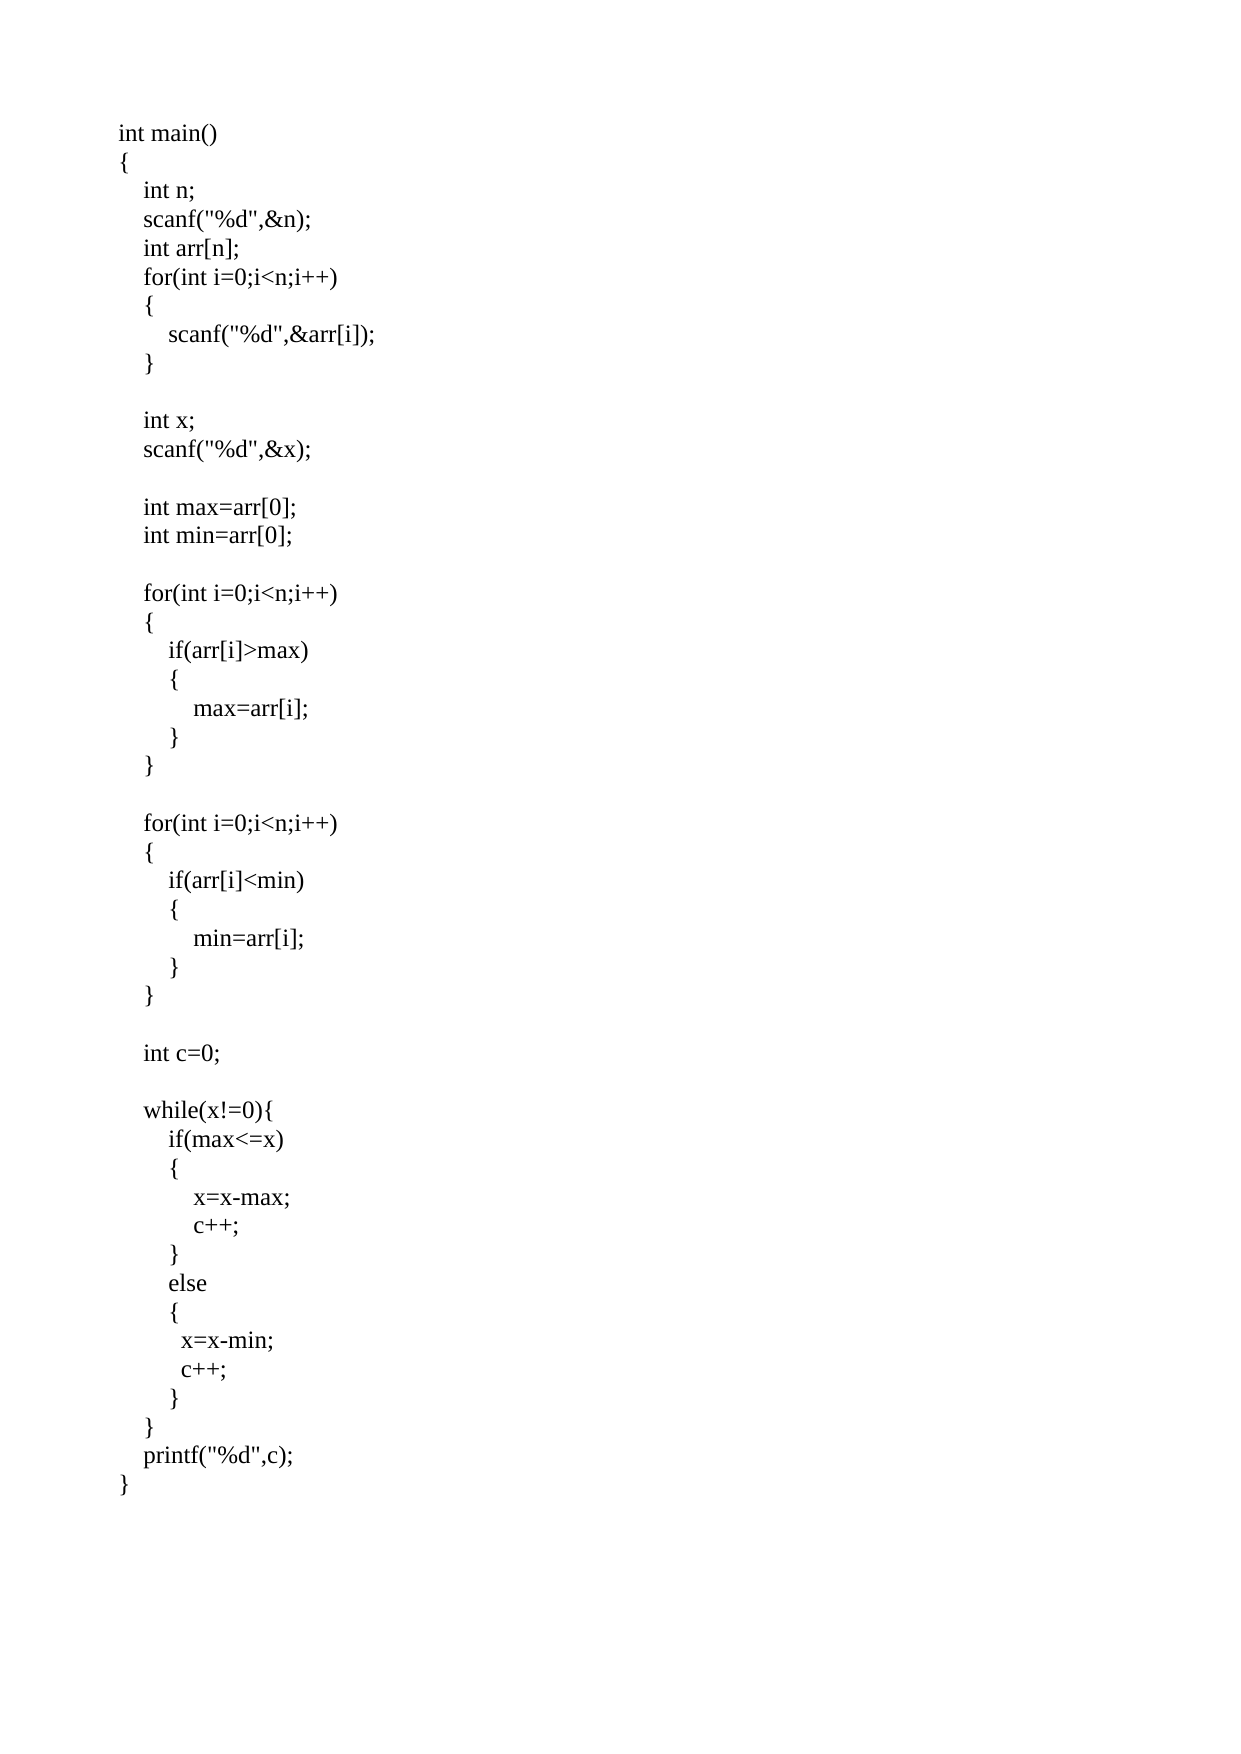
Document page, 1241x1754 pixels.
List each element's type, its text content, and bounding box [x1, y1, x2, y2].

text x=x-min; [118, 1326, 1122, 1354]
text if(max<=x) [118, 1124, 1122, 1153]
text int x; [118, 406, 1122, 434]
text else [118, 1268, 1122, 1297]
text int n; [118, 176, 1122, 204]
text { [118, 147, 1122, 176]
text } [118, 1239, 1122, 1268]
text if(arr[i]>max) [118, 636, 1122, 664]
text int main() [118, 118, 1122, 147]
text } [118, 1469, 1122, 1498]
text c++; [118, 1354, 1122, 1383]
text } [118, 981, 1122, 1009]
text { [118, 664, 1122, 693]
text { [118, 894, 1122, 923]
text for(int i=0;i<n;i++) [118, 578, 1122, 607]
text scanf("%d",&n); [118, 204, 1122, 233]
text { [118, 291, 1122, 319]
text } [118, 722, 1122, 751]
text { [118, 607, 1122, 636]
text } [118, 751, 1122, 779]
text while(x!=0){ [118, 1096, 1122, 1124]
text { [118, 1297, 1122, 1326]
text scanf("%d",&x); [118, 434, 1122, 463]
text } [118, 348, 1122, 377]
text int c=0; [118, 1038, 1122, 1067]
text { [118, 837, 1122, 866]
text } [118, 952, 1122, 981]
text if(arr[i]<min) [118, 866, 1122, 894]
text max=arr[i]; [118, 693, 1122, 722]
text for(int i=0;i<n;i++) [118, 808, 1122, 837]
text int max=arr[0]; [118, 492, 1122, 521]
text x=x-max; [118, 1182, 1122, 1211]
text for(int i=0;i<n;i++) [118, 262, 1122, 291]
text printf("%d",c); [118, 1441, 1122, 1469]
text } [118, 1412, 1122, 1441]
text min=arr[i]; [118, 923, 1122, 952]
text scanf("%d",&arr[i]); [118, 319, 1122, 348]
text } [118, 1383, 1122, 1412]
text { [118, 1153, 1122, 1182]
text int min=arr[0]; [118, 521, 1122, 549]
text int arr[n]; [118, 233, 1122, 262]
text c++; [118, 1211, 1122, 1239]
